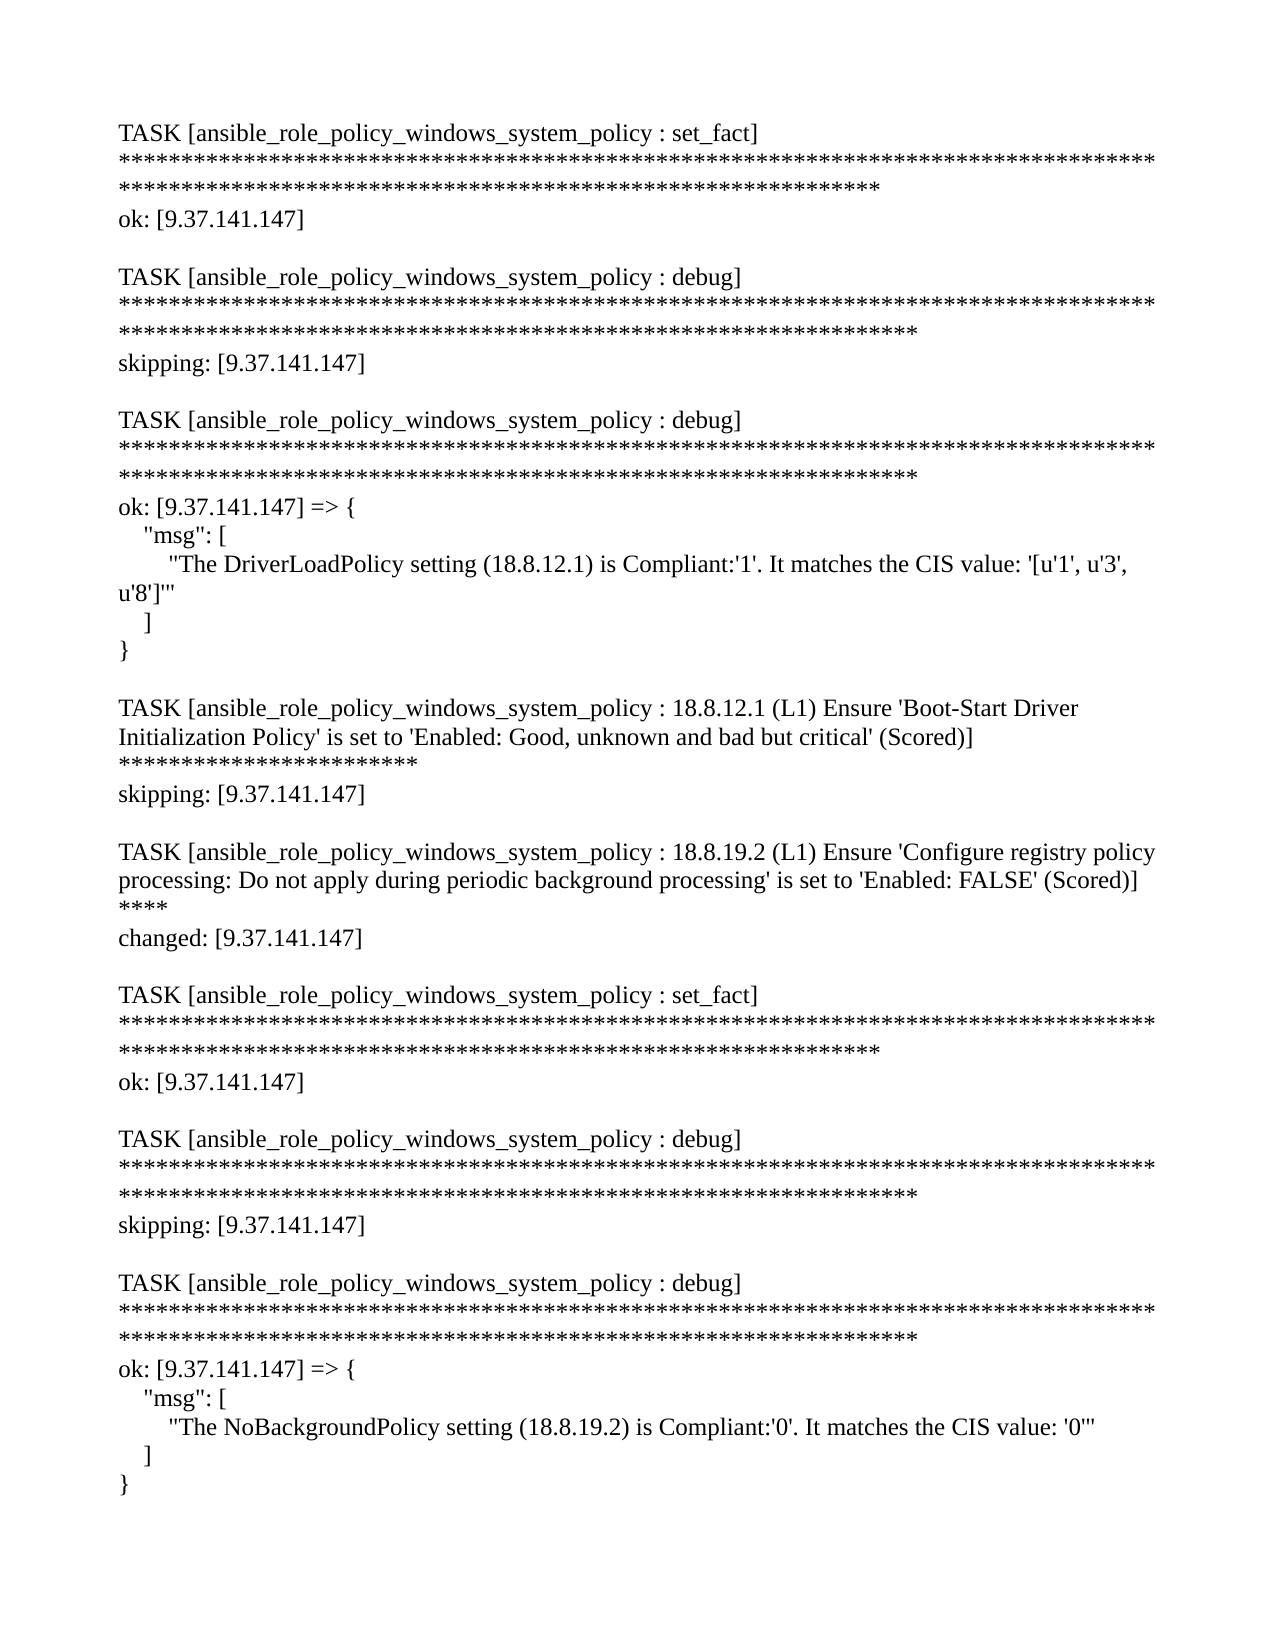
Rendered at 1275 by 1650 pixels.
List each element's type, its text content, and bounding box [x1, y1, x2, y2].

text "msg": [ [118, 1383, 1157, 1412]
text TASK [ansible_role_policy_windows_system_policy : set_fact] ************************************************************************************************************************************************ [118, 118, 1157, 204]
text TASK [ansible_role_policy_windows_system_policy : 18.8.19.2 (L1) Ensure 'Configure registry policy processing: Do not apply during periodic background processing' is set to 'Enabled: FALSE' (Scored)] **** [118, 837, 1157, 923]
text "msg": [ [118, 521, 1157, 549]
text ok: [9.37.141.147] => { [118, 1354, 1157, 1383]
text TASK [ansible_role_policy_windows_system_policy : debug] *************************************************************************************************************************************************** [118, 262, 1157, 348]
text ok: [9.37.141.147] [118, 204, 1157, 233]
text changed: [9.37.141.147] [118, 923, 1157, 952]
text "The DriverLoadPolicy setting (18.8.12.1) is Compliant:'1'. It matches the CIS value: '[u'1', u'3', u'8']'" [118, 549, 1157, 607]
text } [118, 636, 1157, 664]
text ] [118, 1441, 1157, 1469]
text ok: [9.37.141.147] [118, 1067, 1157, 1096]
text ] [118, 607, 1157, 636]
text skipping: [9.37.141.147] [118, 779, 1157, 808]
text TASK [ansible_role_policy_windows_system_policy : debug] *************************************************************************************************************************************************** [118, 406, 1157, 492]
text TASK [ansible_role_policy_windows_system_policy : set_fact] ************************************************************************************************************************************************ [118, 981, 1157, 1067]
text skipping: [9.37.141.147] [118, 1211, 1157, 1239]
text skipping: [9.37.141.147] [118, 348, 1157, 377]
text "The NoBackgroundPolicy setting (18.8.19.2) is Compliant:'0'. It matches the CIS value: '0'" [118, 1412, 1157, 1441]
text ok: [9.37.141.147] => { [118, 492, 1157, 521]
text TASK [ansible_role_policy_windows_system_policy : 18.8.12.1 (L1) Ensure 'Boot-Start Driver Initialization Policy' is set to 'Enabled: Good, unknown and bad but critical' (Scored)] ************************ [118, 693, 1157, 779]
text TASK [ansible_role_policy_windows_system_policy : debug] *************************************************************************************************************************************************** [118, 1124, 1157, 1211]
text } [118, 1469, 1157, 1498]
text TASK [ansible_role_policy_windows_system_policy : debug] *************************************************************************************************************************************************** [118, 1268, 1157, 1354]
